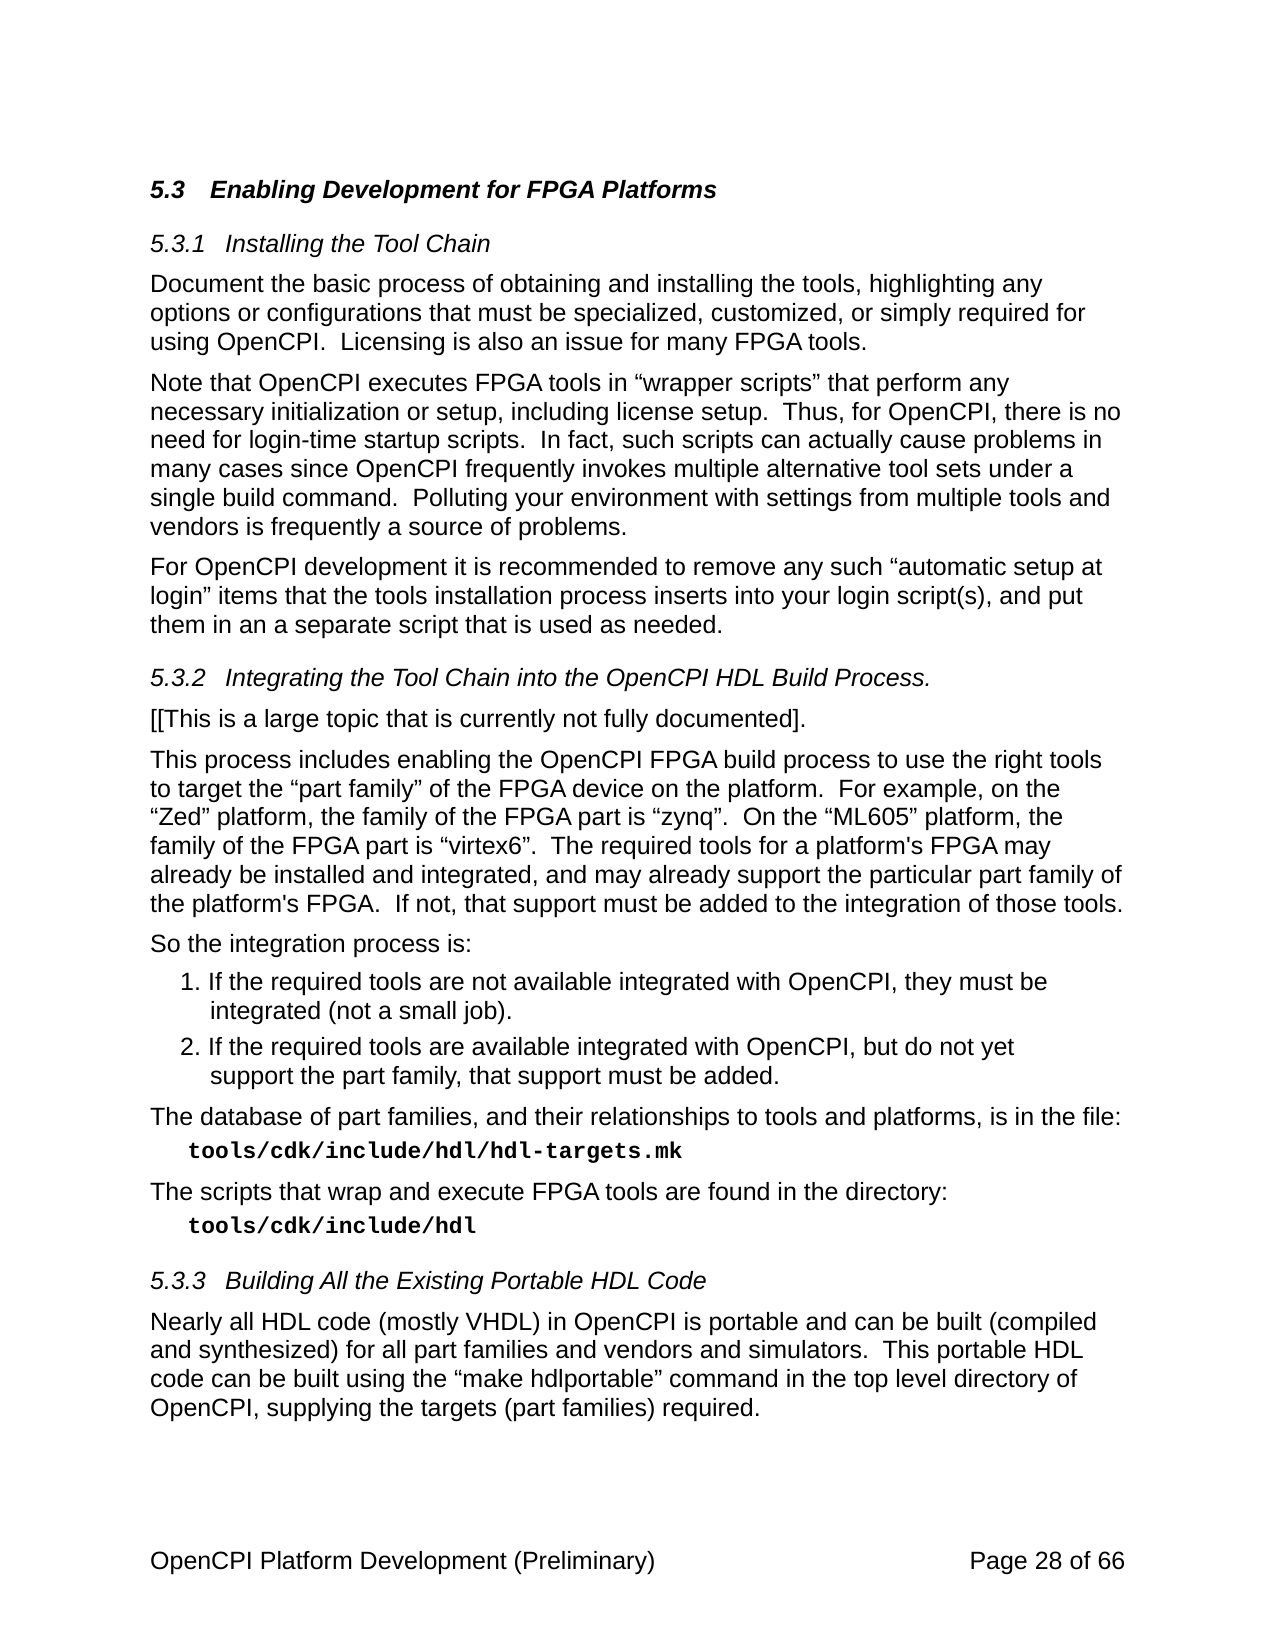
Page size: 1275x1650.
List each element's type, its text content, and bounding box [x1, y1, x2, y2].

subtitle Integrating the Tool Chain into the OpenCPI HDL Build Process. [150, 663, 1125, 692]
text For OpenCPI development it is recommended to remove any such “automatic setup at login” items that the tools installation process inserts into your login script(s), and put them in an a separate script that is used as needed. [150, 552, 1125, 638]
subtitle Enabling Development for FPGA Platforms [150, 175, 1125, 204]
text tools/cdk/include/hdl [187, 1215, 1125, 1241]
text Document the basic process of obtaining and installing the tools, highlighting any options or configurations that must be specialized, customized, or simply required for using OpenCPI. Licensing is also an issue for many FPGA tools. [150, 269, 1125, 356]
text The database of part families, and their relationships to tools and platforms, is in the file: [150, 1102, 1125, 1130]
text [[This is a large topic that is currently not fully documented]. [150, 704, 1125, 733]
text tools/cdk/include/hdl/hdl-targets.mk [187, 1139, 1125, 1165]
text The scripts that wrap and execute FPGA tools are found in the directory: [150, 1177, 1125, 1206]
text So the integration process is: [150, 929, 1125, 958]
text Note that OpenCPI executes FPGA tools in “wrapper scripts” that perform any necessary initialization or setup, including license setup. Thus, for OpenCPI, there is no need for login-time startup scripts. In fact, such scripts can actually cause problems in many cases since OpenCPI frequently invokes multiple alternative tool sets under a single build command. Polluting your environment with settings from multiple tools and vendors is frequently a source of problems. [150, 368, 1125, 540]
text This process includes enabling the OpenCPI FPGA build process to use the right tools to target the “part family” of the FPGA device on the platform. For example, on the “Zed” platform, the family of the FPGA part is “zynq”. On the “ML605” platform, the family of the FPGA part is “virtex6”. The required tools for a platform's FPGA may already be installed and integrated, and may already support the particular part family of the platform's FPGA. If not, that support must be added to the integration of those tools. [150, 745, 1125, 917]
list If the required tools are available integrated with OpenCPI, but do not yet support the part family, that support must be added. [180, 1032, 1065, 1089]
list If the required tools are not available integrated with OpenCPI, they must be integrated (not a small job). [180, 967, 1065, 1024]
subtitle Installing the Tool Chain [150, 229, 1125, 257]
subtitle Building All the Existing Portable HDL Code [150, 1266, 1125, 1294]
text Nearly all HDL code (mostly VHDL) in OpenCPI is portable and can be built (compiled and synthesized) for all part families and vendors and simulators. This portable HDL code can be built using the “make hdlportable” command in the top level directory of OpenCPI, supplying the targets (part families) required. [150, 1307, 1125, 1422]
